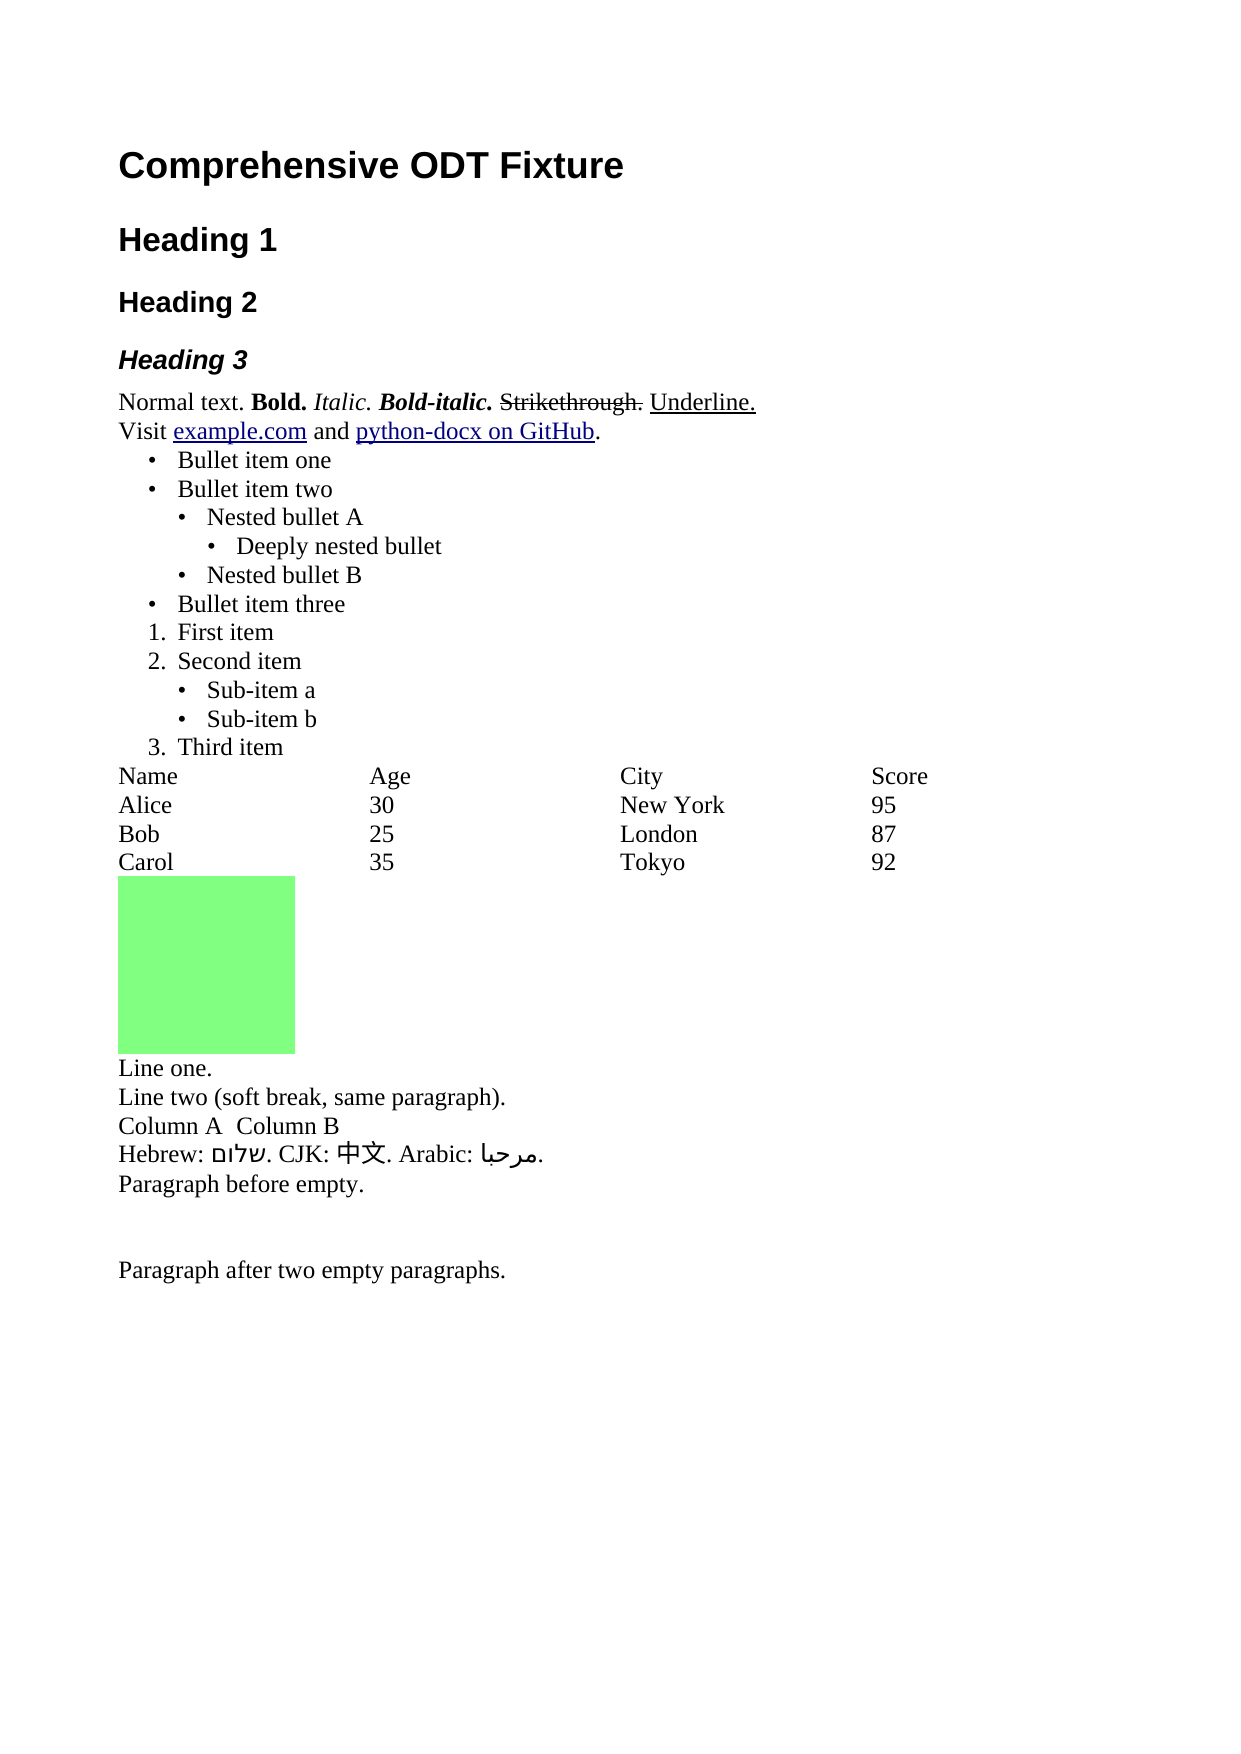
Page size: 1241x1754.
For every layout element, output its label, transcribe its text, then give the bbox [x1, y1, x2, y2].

list Third item [148, 578, 1122, 607]
text Paragraph before empty. [118, 1014, 1122, 1043]
subtitle Comprehensive ODT Fixture [118, 118, 1122, 147]
text Normal text. Bold. Italic. Bold-italic. Strikethrough. Underline. [118, 233, 1122, 262]
list Bullet item two [148, 319, 1122, 348]
subtitle Heading 2 [118, 176, 1122, 204]
table_header Name [118, 607, 369, 636]
table_cell Bob [118, 664, 369, 693]
list Nested bullet A [177, 348, 1122, 377]
table_cell New York [620, 636, 871, 664]
table_header Score [871, 607, 1122, 636]
list Deeply nested bullet [207, 377, 1122, 406]
text Line one. Line two (soft break, same paragraph). [118, 899, 1122, 957]
table_cell 30 [369, 636, 620, 664]
text Hebrew: שלום. CJK: 中文. Arabic: مرحبا. [118, 985, 1122, 1014]
table_header Age [369, 607, 620, 636]
list Bullet item one [148, 291, 1122, 319]
text Paragraph after two empty paragraphs. [118, 1101, 1122, 1129]
list Second item [148, 492, 1122, 521]
list Nested bullet B [177, 406, 1122, 434]
table_cell London [620, 664, 871, 693]
list Sub-item b [177, 549, 1122, 578]
table_header City [620, 607, 871, 636]
text Visit example.com and python-docx on GitHub. [118, 262, 1122, 291]
subtitle Heading 1 [118, 147, 1122, 176]
table_cell Tokyo [620, 693, 871, 722]
text Column A Column B [118, 957, 1122, 985]
list Bullet item three [148, 434, 1122, 463]
table_cell 92 [871, 693, 1122, 722]
table_cell Carol [118, 693, 369, 722]
table_cell 87 [871, 664, 1122, 693]
subtitle Heading 3 [118, 204, 1122, 233]
table_cell 95 [871, 636, 1122, 664]
table_cell 35 [369, 693, 620, 722]
list First item [148, 463, 1122, 492]
table_cell Alice [118, 636, 369, 664]
list Sub-item a [177, 521, 1122, 549]
table_cell 25 [369, 664, 620, 693]
